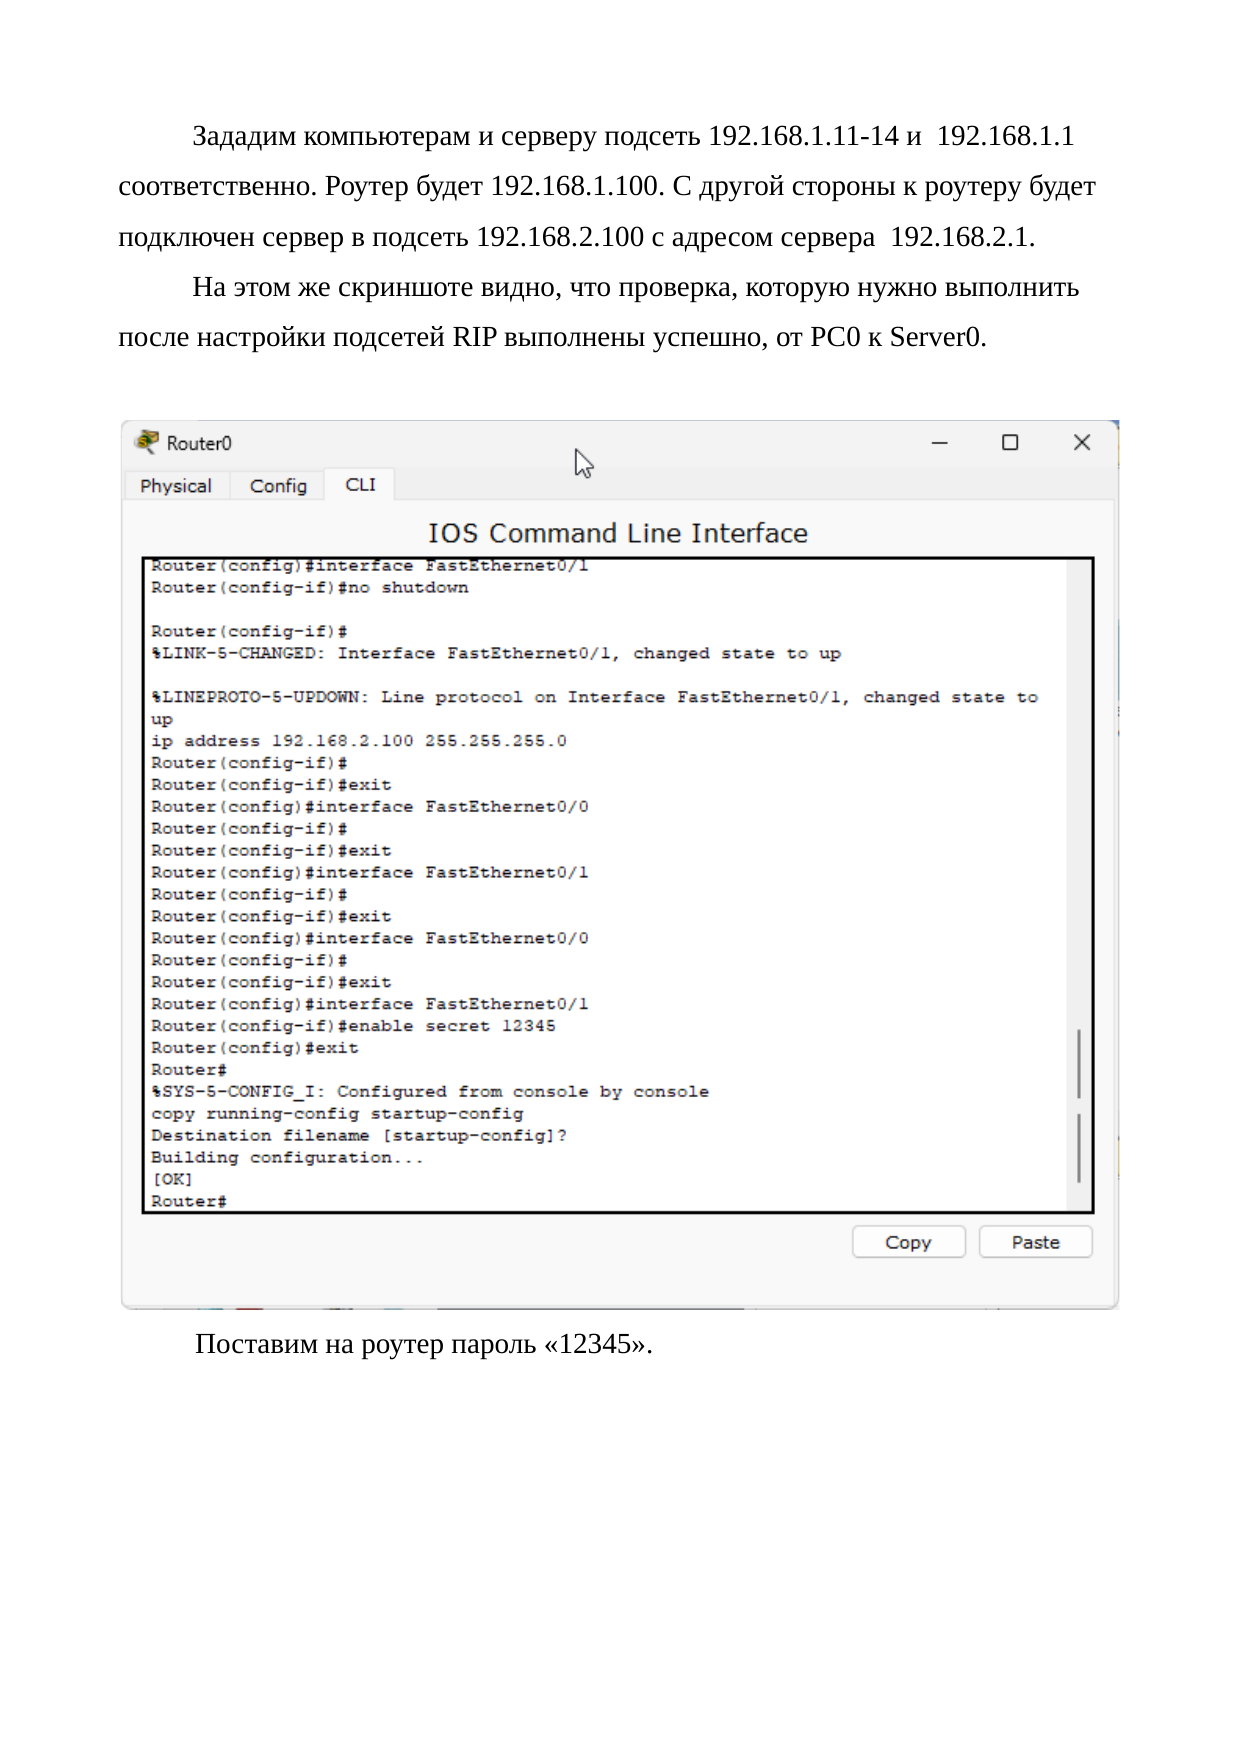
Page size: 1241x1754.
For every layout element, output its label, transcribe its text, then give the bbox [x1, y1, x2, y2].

text Поставим на роутер пароль «12345». [118, 1326, 1122, 1359]
text Зададим компьютерам и серверу подсеть 192.168.1.11-14 и 192.168.1.1 соответственно. Роутер будет 192.168.1.100. С другой стороны к роутеру будет подключен сервер в подсеть 192.168.2.100 с адресом сервера 192.168.2.1. [118, 118, 1122, 252]
text На этом же скриншоте видно, что проверка, которую нужно выполнить после настройки подсетей RIP выполнены успешно, от PC0 к Server0. [118, 269, 1122, 353]
picture [120, 420, 1120, 1310]
